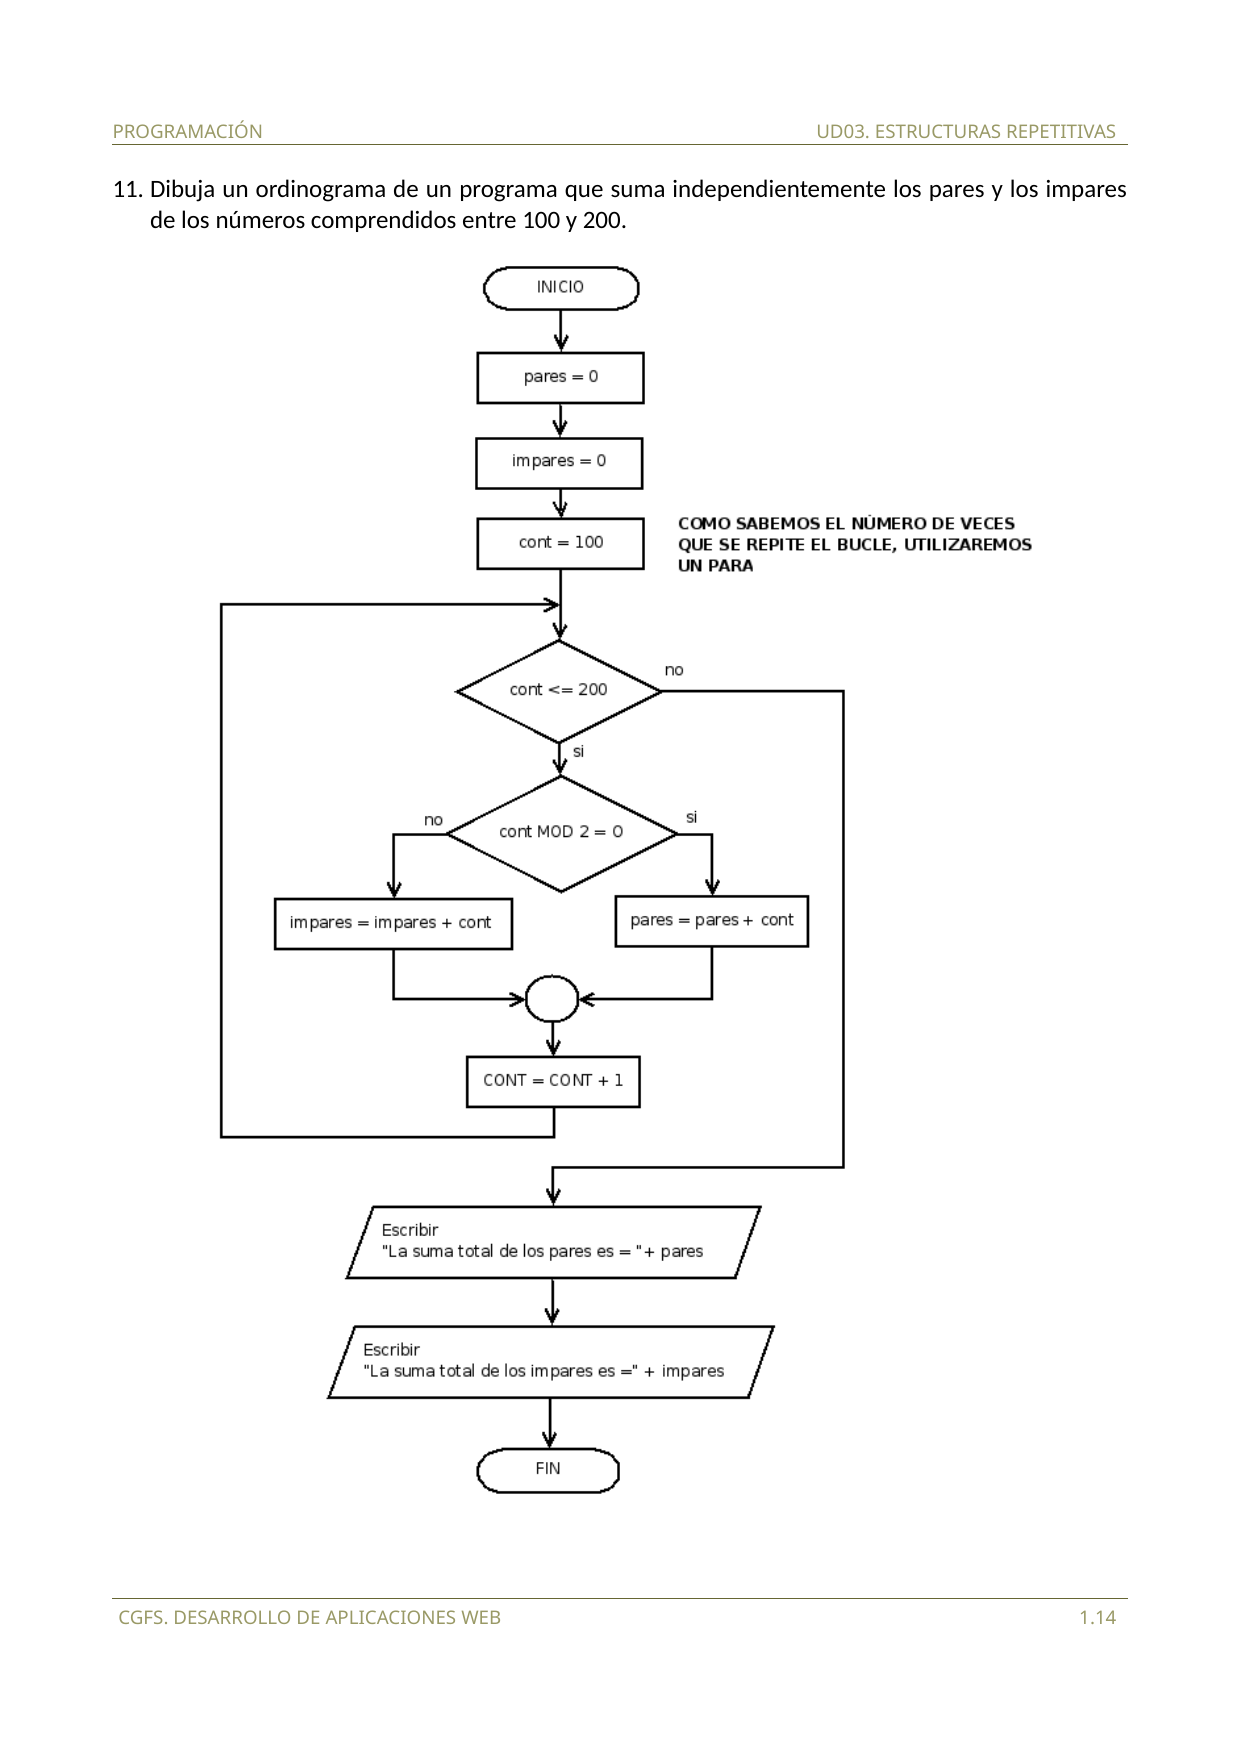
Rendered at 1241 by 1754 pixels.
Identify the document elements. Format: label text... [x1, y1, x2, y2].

list Dibuja un ordinograma de un programa que suma independientemente los pares y los impares de los números comprendidos entre 100 y 200. [112, 173, 1128, 234]
picture [182, 240, 1058, 1511]
